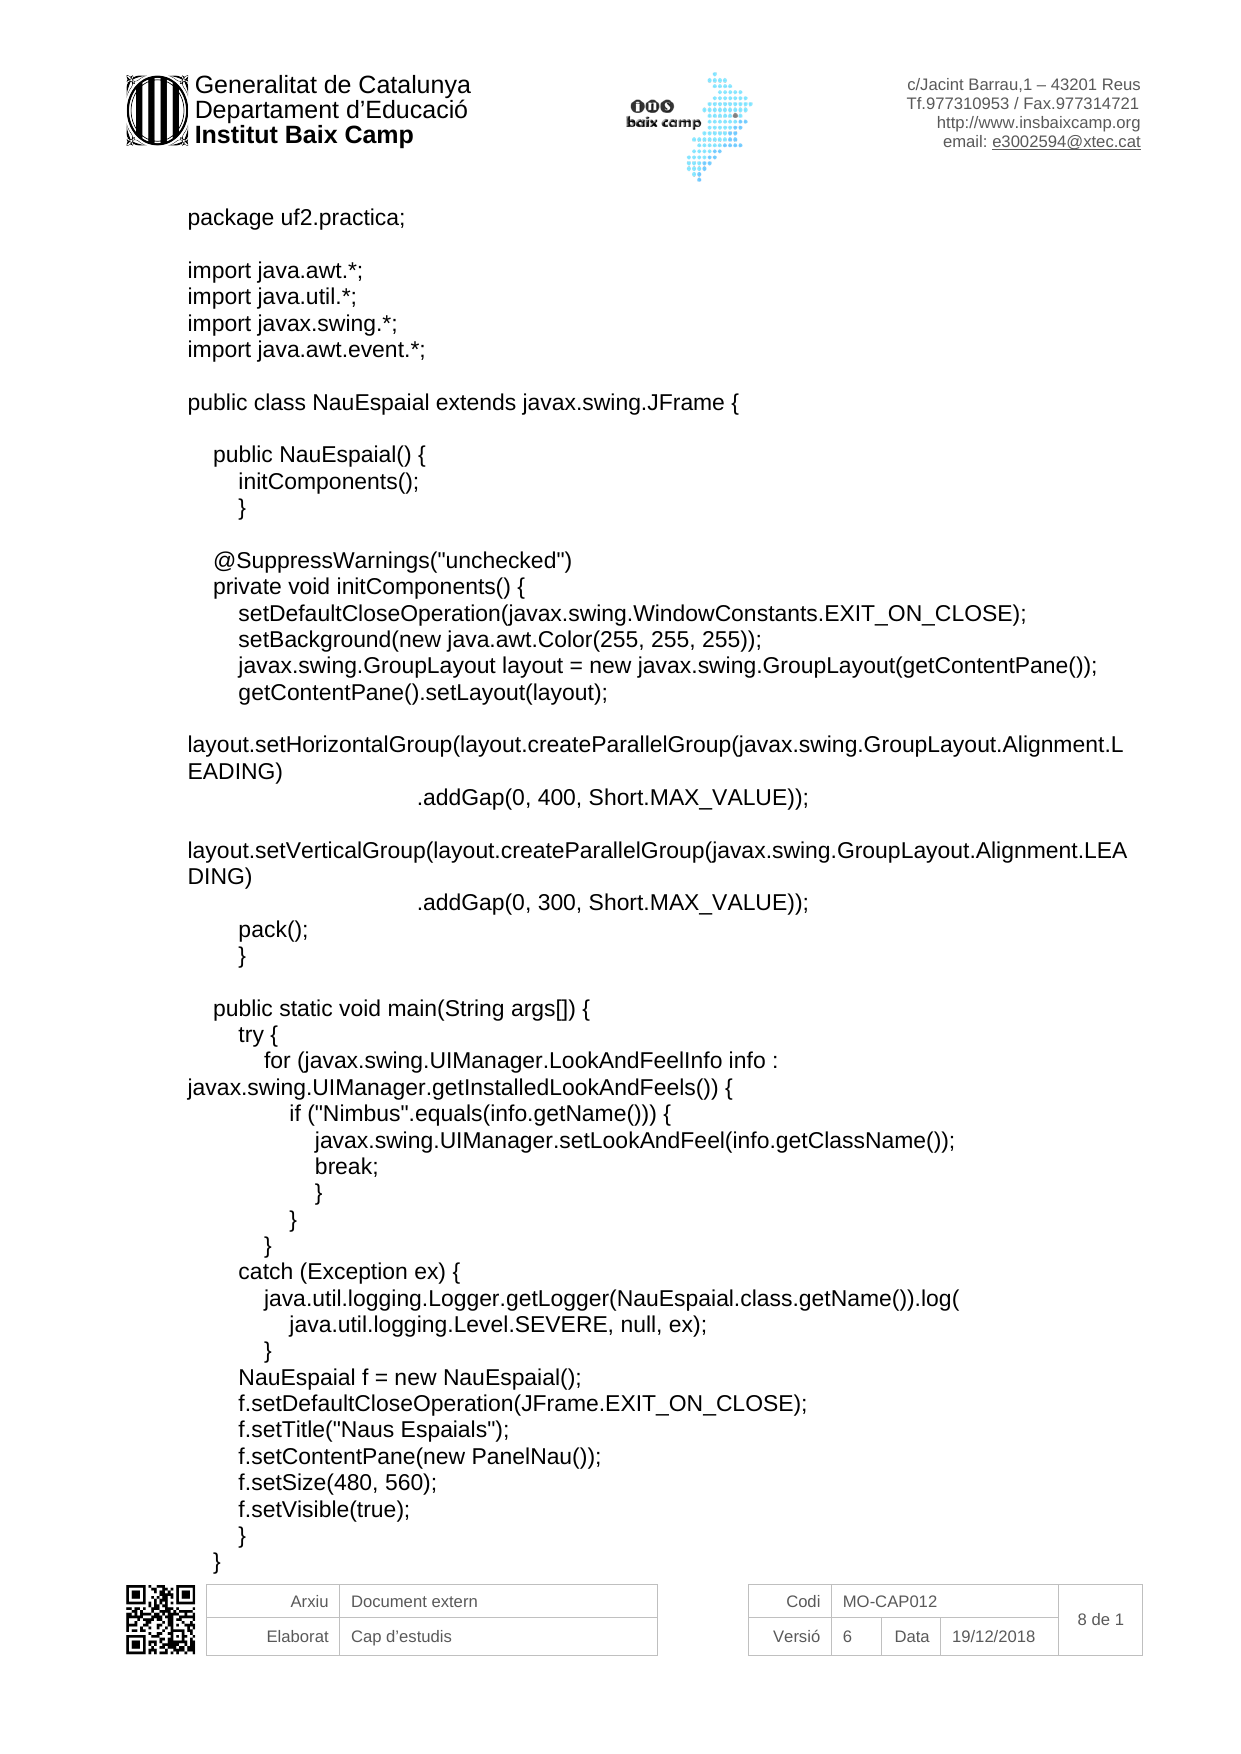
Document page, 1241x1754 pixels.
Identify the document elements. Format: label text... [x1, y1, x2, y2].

text catch (Exception ex) { [187, 1258, 1137, 1285]
text import java.awt.*; [187, 257, 1137, 283]
text public static void main(String args[]) { [187, 995, 1137, 1021]
text } [187, 1232, 1137, 1258]
text javax.swing.GroupLayout layout = new javax.swing.GroupLayout(getContentPane()); [187, 652, 1137, 678]
text .addGap(0, 300, Short.MAX_VALUE)); [187, 889, 1137, 916]
text for (javax.swing.UIManager.LookAndFeelInfo info : javax.swing.UIManager.getInstalledLookAndFeels()) { [187, 1047, 1137, 1100]
text getContentPane().setLayout(layout); [187, 678, 1137, 705]
text } [187, 1548, 1137, 1574]
picture [621, 58, 754, 191]
text f.setContentPane(new PanelNau()); [187, 1443, 1137, 1469]
text f.setDefaultCloseOperation(JFrame.EXIT_ON_CLOSE); [187, 1390, 1137, 1416]
text if ("Nimbus".equals(info.getName())) { [187, 1100, 1137, 1127]
text } [187, 1522, 1137, 1548]
text } [187, 1337, 1137, 1364]
text .addGap(0, 400, Short.MAX_VALUE)); [187, 784, 1137, 810]
text layout.setVerticalGroup(layout.createParallelGroup(javax.swing.GroupLayout.Alignment.LEADING) [187, 810, 1137, 889]
text NauEspaial f = new NauEspaial(); [187, 1364, 1137, 1390]
text public class NauEspaial extends javax.swing.JFrame { [187, 389, 1137, 415]
text import java.util.*; [187, 283, 1137, 309]
text } [187, 494, 1137, 520]
text private void initComponents() { [187, 573, 1137, 599]
text import java.awt.event.*; [187, 336, 1137, 362]
text f.setTitle("Naus Espaials"); [187, 1416, 1137, 1443]
text layout.setHorizontalGroup(layout.createParallelGroup(javax.swing.GroupLayout.Alignment.LEADING) [187, 705, 1137, 784]
text pack(); [187, 916, 1137, 942]
text javax.swing.UIManager.setLookAndFeel(info.getClassName()); [187, 1127, 1137, 1153]
text f.setSize(480, 560); [187, 1469, 1137, 1496]
text } [187, 942, 1137, 968]
text public NauEspaial() { [187, 441, 1137, 468]
text setBackground(new java.awt.Color(255, 255, 255)); [187, 626, 1137, 652]
text java.util.logging.Level.SEVERE, null, ex); [187, 1311, 1137, 1337]
text package uf2.practica; [187, 204, 1137, 231]
text java.util.logging.Logger.getLogger(NauEspaial.class.getName()).log( [187, 1285, 1137, 1311]
text } [187, 1179, 1137, 1206]
text } [187, 1206, 1137, 1232]
text break; [187, 1153, 1137, 1179]
text initComponents(); [187, 468, 1137, 494]
text setDefaultCloseOperation(javax.swing.WindowConstants.EXIT_ON_CLOSE); [187, 599, 1137, 626]
text f.setVisible(true); [187, 1496, 1137, 1522]
picture [126, 75, 189, 146]
text import javax.swing.*; [187, 309, 1137, 336]
text try { [187, 1021, 1137, 1047]
text @SuppressWarnings("unchecked") [187, 547, 1137, 573]
